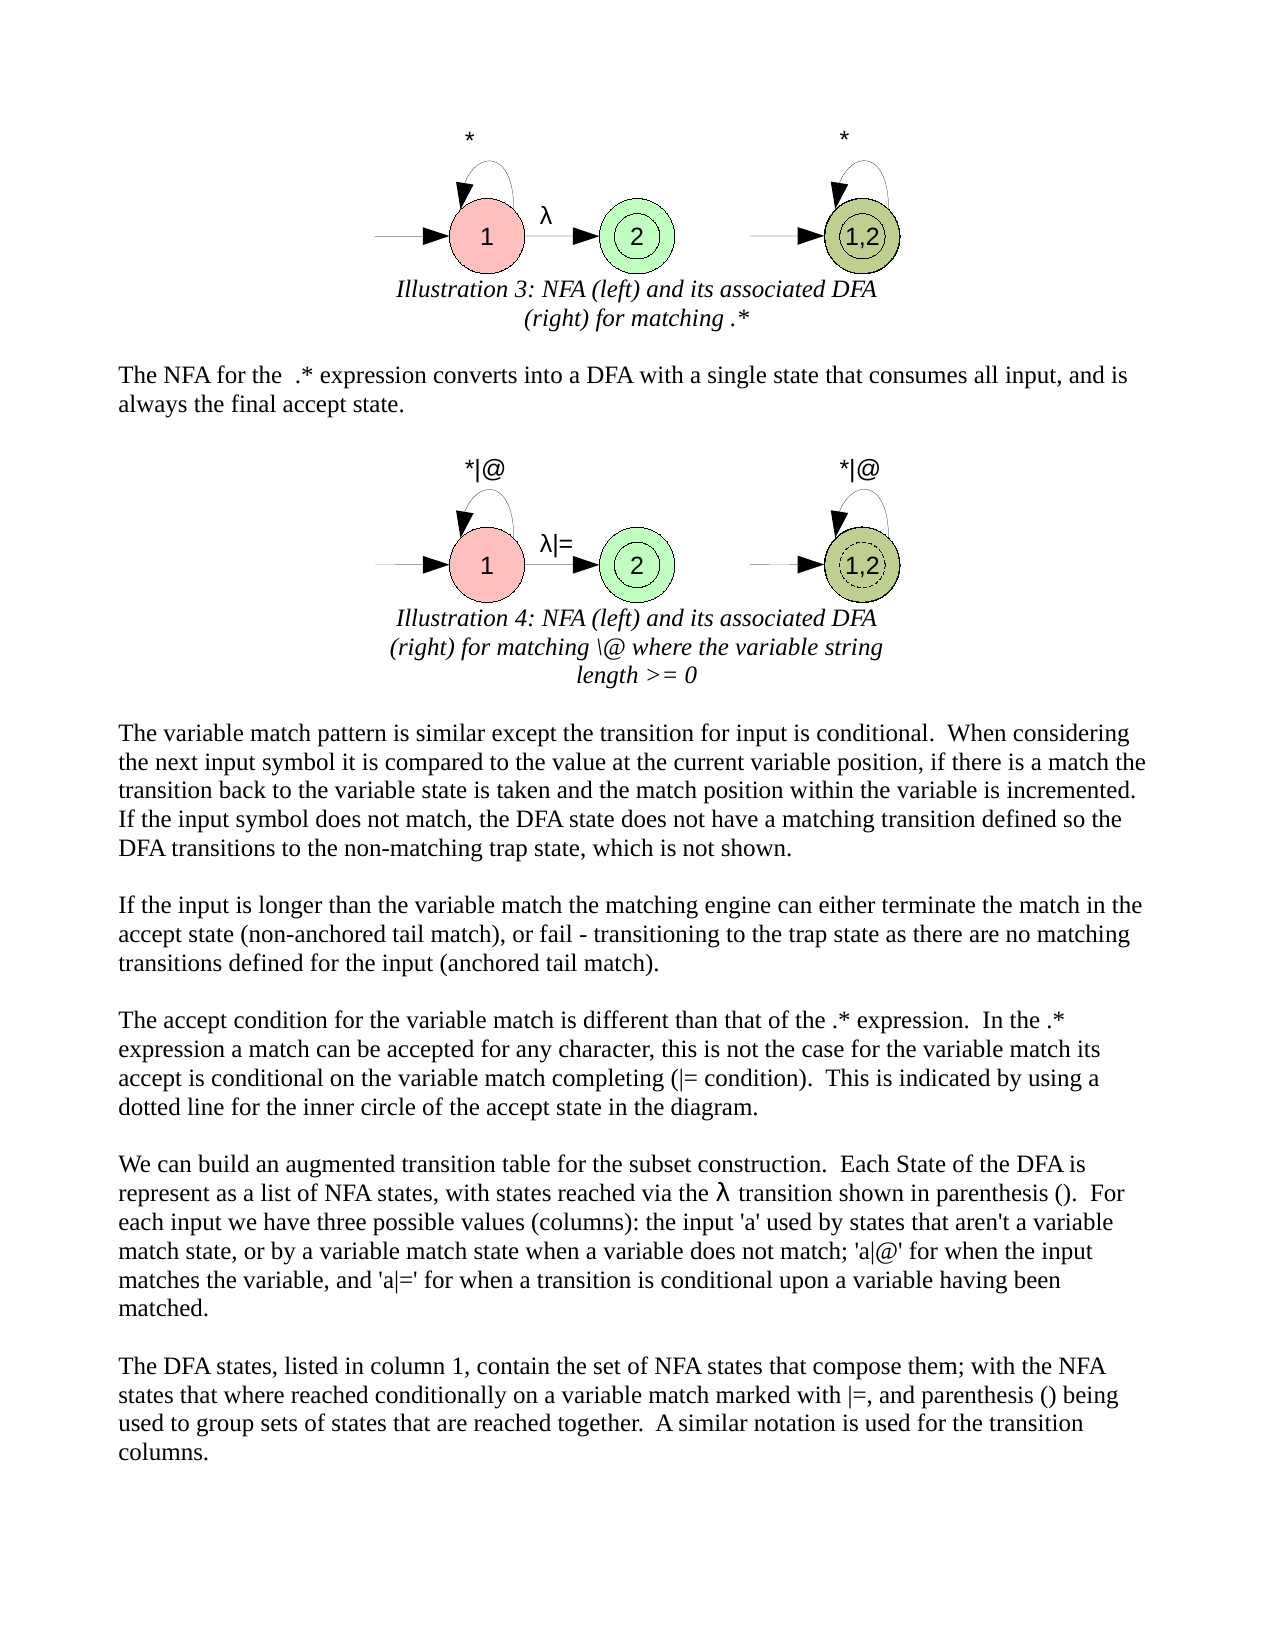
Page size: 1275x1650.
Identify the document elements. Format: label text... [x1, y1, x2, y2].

text The NFA for the .* expression converts into a DFA with a single state that consumes all input, and is always the final accept state. [118, 361, 1157, 418]
text The variable match pattern is similar except the transition for input is conditional. When considering the next input symbol it is compared to the value at the current variable position, if there is a match the transition back to the variable state is taken and the match position within the variable is incremented. If the input symbol does not match, the DFA state does not have a matching transition defined so the DFA transitions to the non-matching trap state, which is not shown. [118, 718, 1157, 862]
text The DFA states, listed in column 1, contain the set of NFA states that compose them; with the NFA states that where reached conditionally on a variable match marked with |=, and parenthesis () being used to group sets of states that are reached together. A similar notation is used for the transition columns. [118, 1351, 1157, 1466]
text 4 [449, 527, 525, 602]
text Illustration 3: NFA (left) and its associated DFA (right) for matching .* [375, 131, 900, 332]
text Illustration 4: NFA (left) and its associated DFA (right) for matching \@ where the variable string length >= 0 [375, 459, 900, 689]
text The accept condition for the variable match is different than that of the .* expression. In the .* expression a match can be accepted for any character, this is not the case for the variable match its accept is conditional on the variable match completing (|= condition). This is indicated by using a dotted line for the inner circle of the accept state in the diagram. [118, 1005, 1157, 1120]
text We can build an augmented transition table for the subset construction. Each State of the DFA is represent as a list of NFA states, with states reached via the λ transition shown in parenthesis (). For each input we have three possible values (columns): the input 'a' used by states that aren't a variable match state, or by a variable match state when a variable does not match; 'a|@' for when the input matches the variable, and 'a|=' for when a transition is conditional upon a variable having been matched. [118, 1149, 1157, 1322]
text If the input is longer than the variable match the matching engine can either terminate the match in the accept state (non-anchored tail match), or fail - transitioning to the trap state as there are no matching transitions defined for the input (anchored tail match). [118, 890, 1157, 977]
